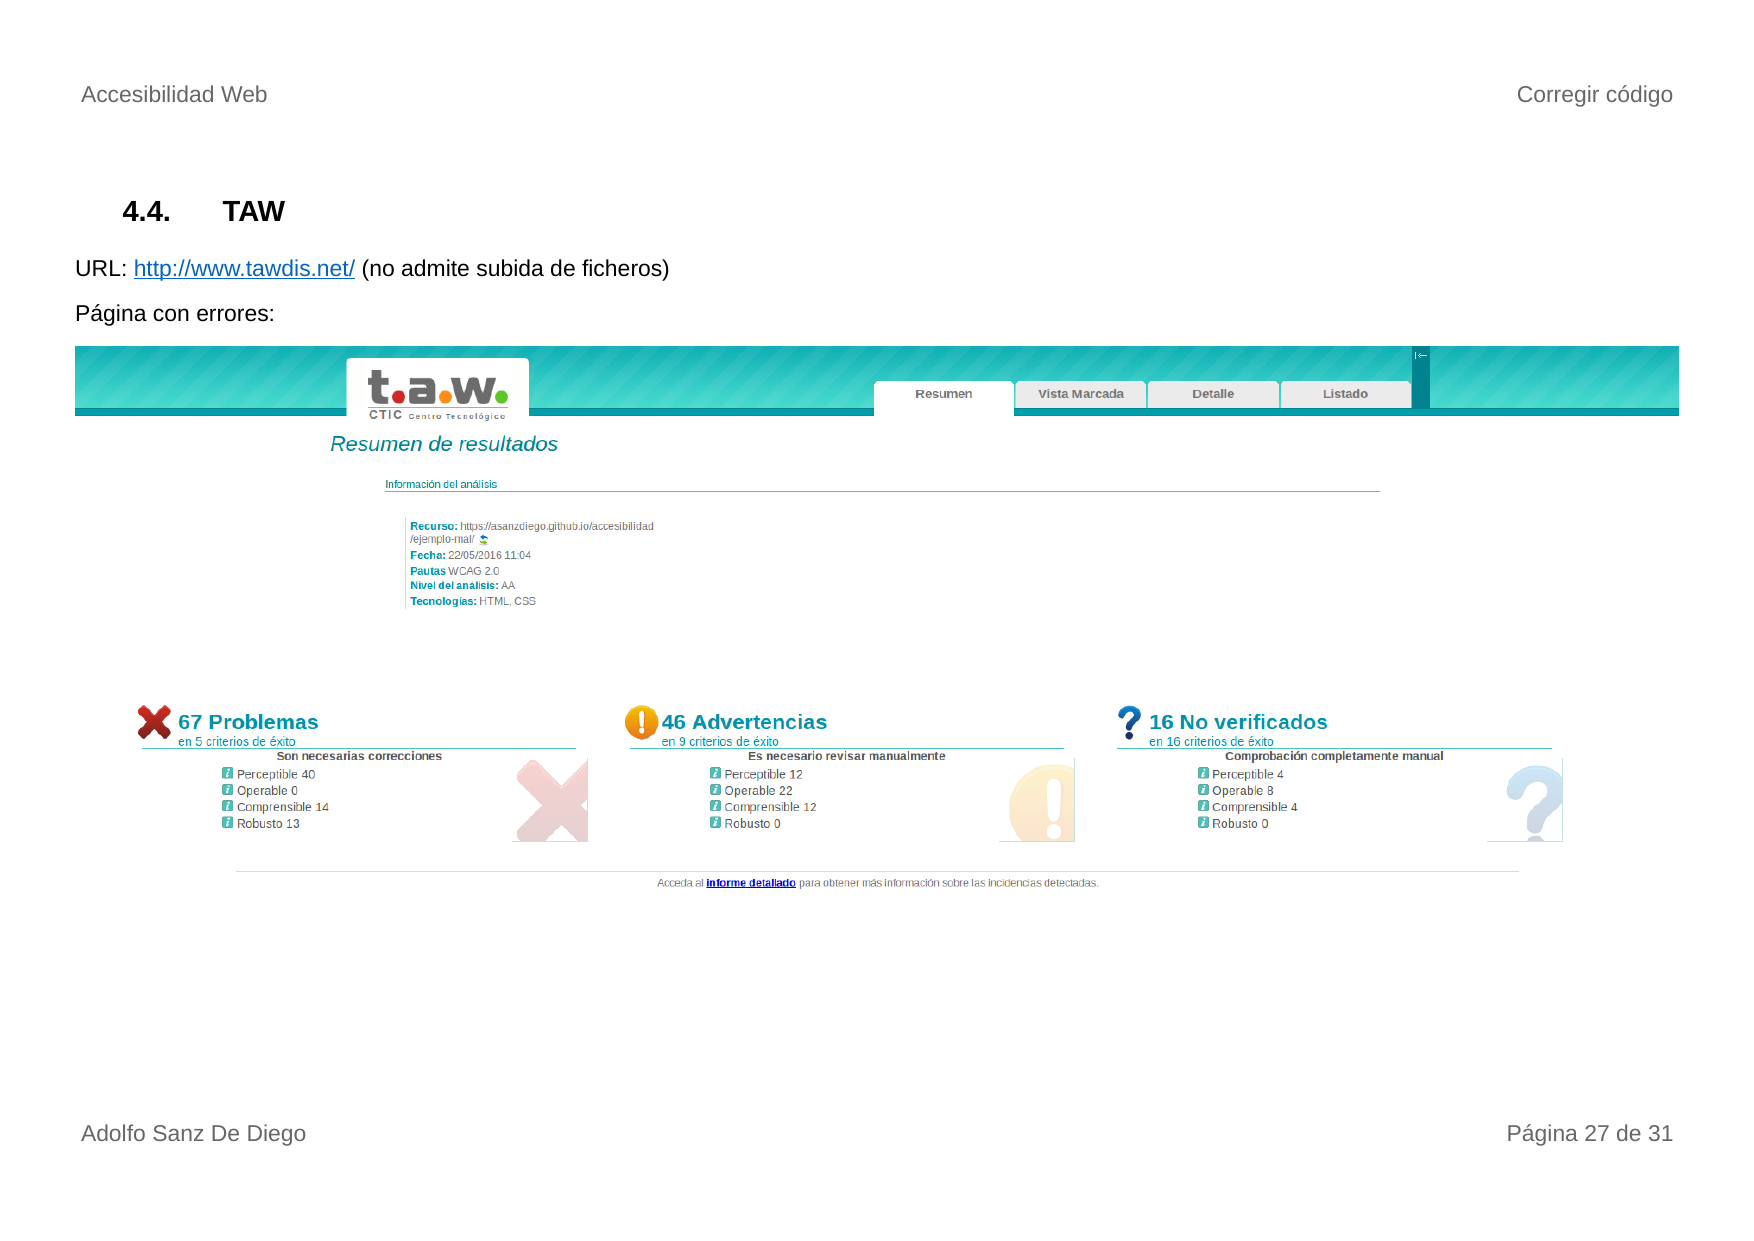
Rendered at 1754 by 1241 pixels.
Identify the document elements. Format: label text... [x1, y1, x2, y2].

picture [75, 346, 1679, 906]
text Página con errores: [75, 300, 1679, 327]
text URL: http://www.tawdis.net/ (no admite subida de ficheros) [75, 255, 1679, 282]
subtitle TAW [122, 194, 1679, 228]
